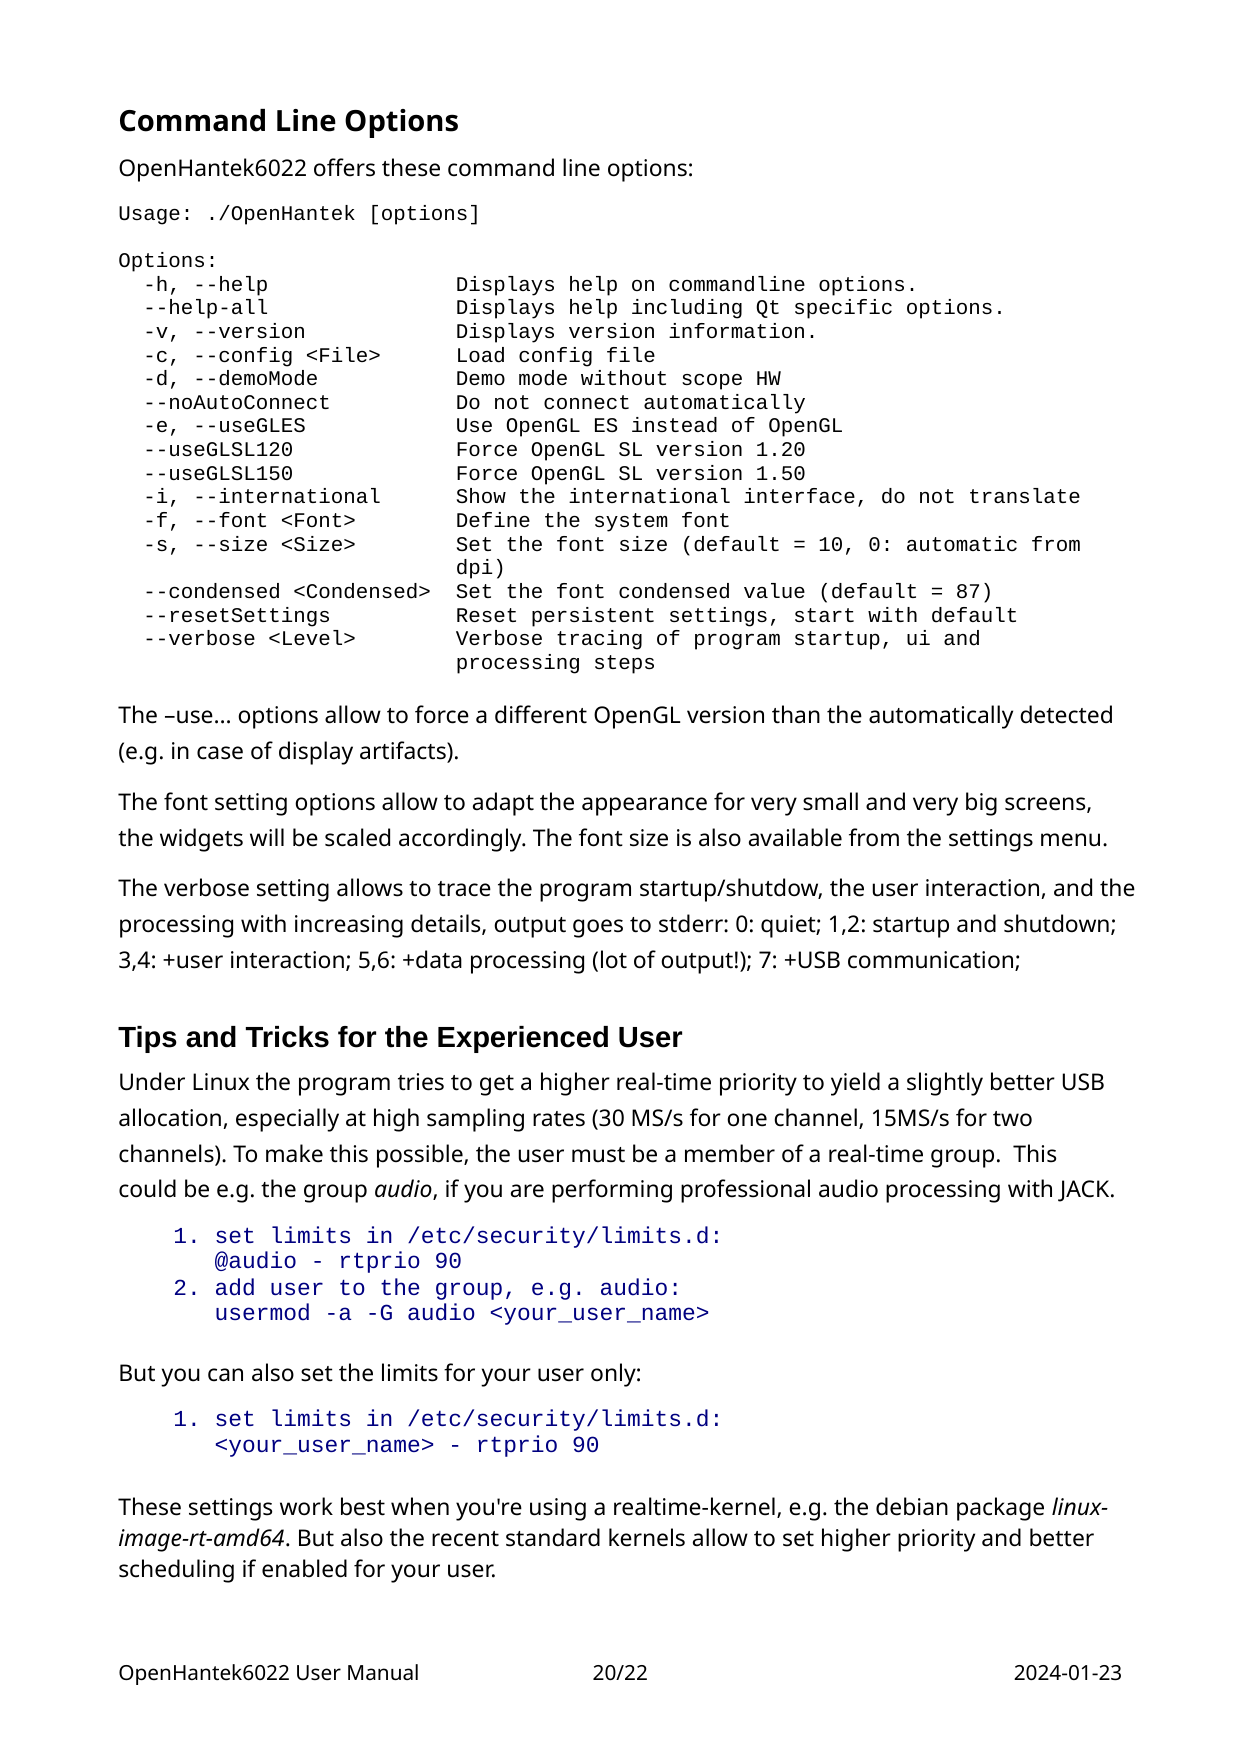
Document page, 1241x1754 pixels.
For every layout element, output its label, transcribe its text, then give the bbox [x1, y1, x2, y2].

text Usage: ./OpenHantek [options] [118, 203, 1122, 226]
text -e, --useGLES Use OpenGL ES instead of OpenGL [118, 416, 1122, 439]
text -h, --help Displays help on commandline options. [118, 274, 1122, 297]
subtitle Under Linux the program tries to get a higher real-time priority to yield a slightly better USB allocation, especially at high sampling rates (30 MS/s for one channel, 15MS/s for two channels). To make this possible, the user must be a member of a real-time group. This could be e.g. the group audio, if you are performing professional audio processing with JACK. [118, 1066, 1122, 1205]
text <your_user_name> - rtprio 90 [118, 1434, 1122, 1459]
text These settings work best when you're using a realtime-kernel, e.g. the debian package linux-image-rt-amd64. But also the recent standard kernels allow to set higher priority and better scheduling if enabled for your user. [118, 1491, 1122, 1584]
text usermod -a -G audio <your_user_name> [118, 1302, 1122, 1328]
text -c, --config <File> Load config file [118, 344, 1122, 368]
text dpi) [118, 557, 1122, 581]
text --resetSettings Reset persistent settings, start with default [118, 605, 1122, 628]
text The verbose setting allows to trace the program startup/shutdow, the user interaction, and the processing with increasing details, output goes to stderr: 0: quiet; 1,2: startup and shutdown; 3,4: +user interaction; 5,6: +data processing (lot of output!); 7: +USB communication; [118, 872, 1163, 975]
text -i, --international Show the international interface, do not translate [118, 486, 1122, 510]
text -d, --demoMode Demo mode without scope HW [118, 368, 1122, 392]
text Options: [118, 250, 1122, 274]
text -s, --size <Size> Set the font size (default = 10, 0: automatic from [118, 534, 1122, 557]
text --useGLSL150 Force OpenGL SL version 1.50 [118, 463, 1122, 486]
text processing steps [118, 652, 1122, 676]
text @audio - rtprio 90 [118, 1250, 1122, 1276]
text 1. set limits in /etc/security/limits.d: [118, 1224, 1122, 1250]
text --condensed <Condensed> Set the font condensed value (default = 87) [118, 581, 1122, 605]
text OpenHantek6022 offers these command line options: [118, 152, 1122, 183]
text --useGLSL120 Force OpenGL SL version 1.20 [118, 439, 1122, 463]
text The –use… options allow to force a different OpenGL version than the automatically detected (e.g. in case of display artifacts). [118, 699, 1122, 766]
text The font setting options allow to adapt the appearance for very small and very big screens, the widgets will be scaled accordingly. The font size is also available from the settings menu. [118, 786, 1122, 853]
text 1. set limits in /etc/security/limits.d: [118, 1408, 1122, 1434]
text 2. add user to the group, e.g. audio: [118, 1276, 1122, 1302]
subtitle Command Line Options [118, 100, 1122, 140]
subtitle But you can also set the limits for your user only: [118, 1357, 1122, 1388]
text -v, --version Displays version information. [118, 321, 1122, 344]
subtitle Tips and Tricks for the Experienced User [118, 1019, 1122, 1053]
text --verbose <Level> Verbose tracing of program startup, ui and [118, 628, 1122, 652]
text --noAutoConnect Do not connect automatically [118, 392, 1122, 416]
text --help-all Displays help including Qt specific options. [118, 297, 1122, 321]
text -f, --font <Font> Define the system font [118, 510, 1122, 534]
